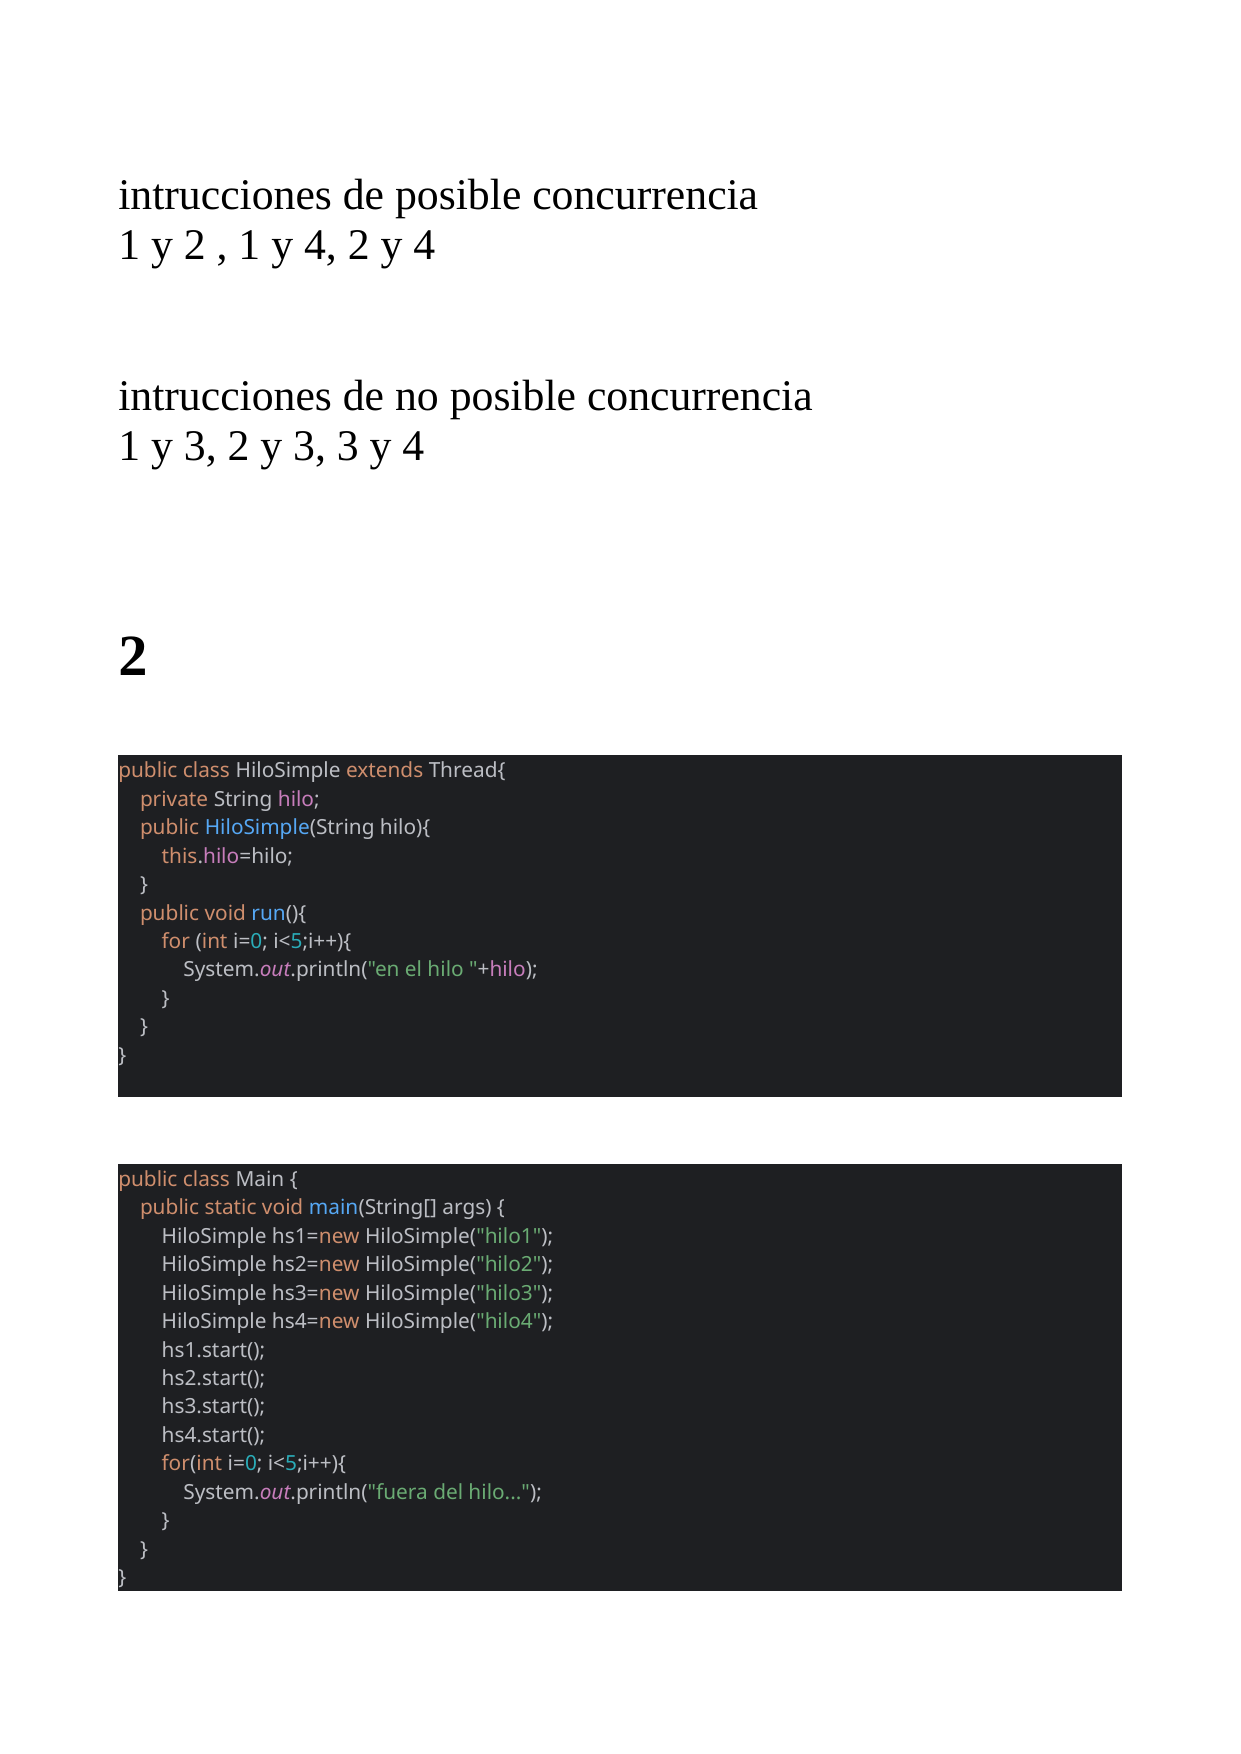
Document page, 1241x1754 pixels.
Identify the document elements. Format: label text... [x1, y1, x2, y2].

text 1 y 3, 2 y 3, 3 y 4 [118, 420, 1122, 470]
text public class HiloSimple extends Thread{ private String hilo; public HiloSimple(String hilo){ this.hilo=hilo; } public void run(){ for (int i=0; i<5;i++){ System.out.println("en el hilo "+hilo); } } } [118, 755, 1122, 1097]
text 2 [118, 621, 1122, 688]
text 1 y 2 , 1 y 4, 2 y 4 [118, 219, 1122, 269]
text public class Main { public static void main(String[] args) { HiloSimple hs1=new HiloSimple("hilo1"); HiloSimple hs2=new HiloSimple("hilo2"); HiloSimple hs3=new HiloSimple("hilo3"); HiloSimple hs4=new HiloSimple("hilo4"); hs1.start(); hs2.start(); hs3.start(); hs4.start(); for(int i=0; i<5;i++){ System.out.println("fuera del hilo..."); } } } [118, 1164, 1122, 1591]
text intrucciones de no posible concurrencia [118, 370, 1122, 420]
text intrucciones de posible concurrencia [118, 168, 1122, 219]
